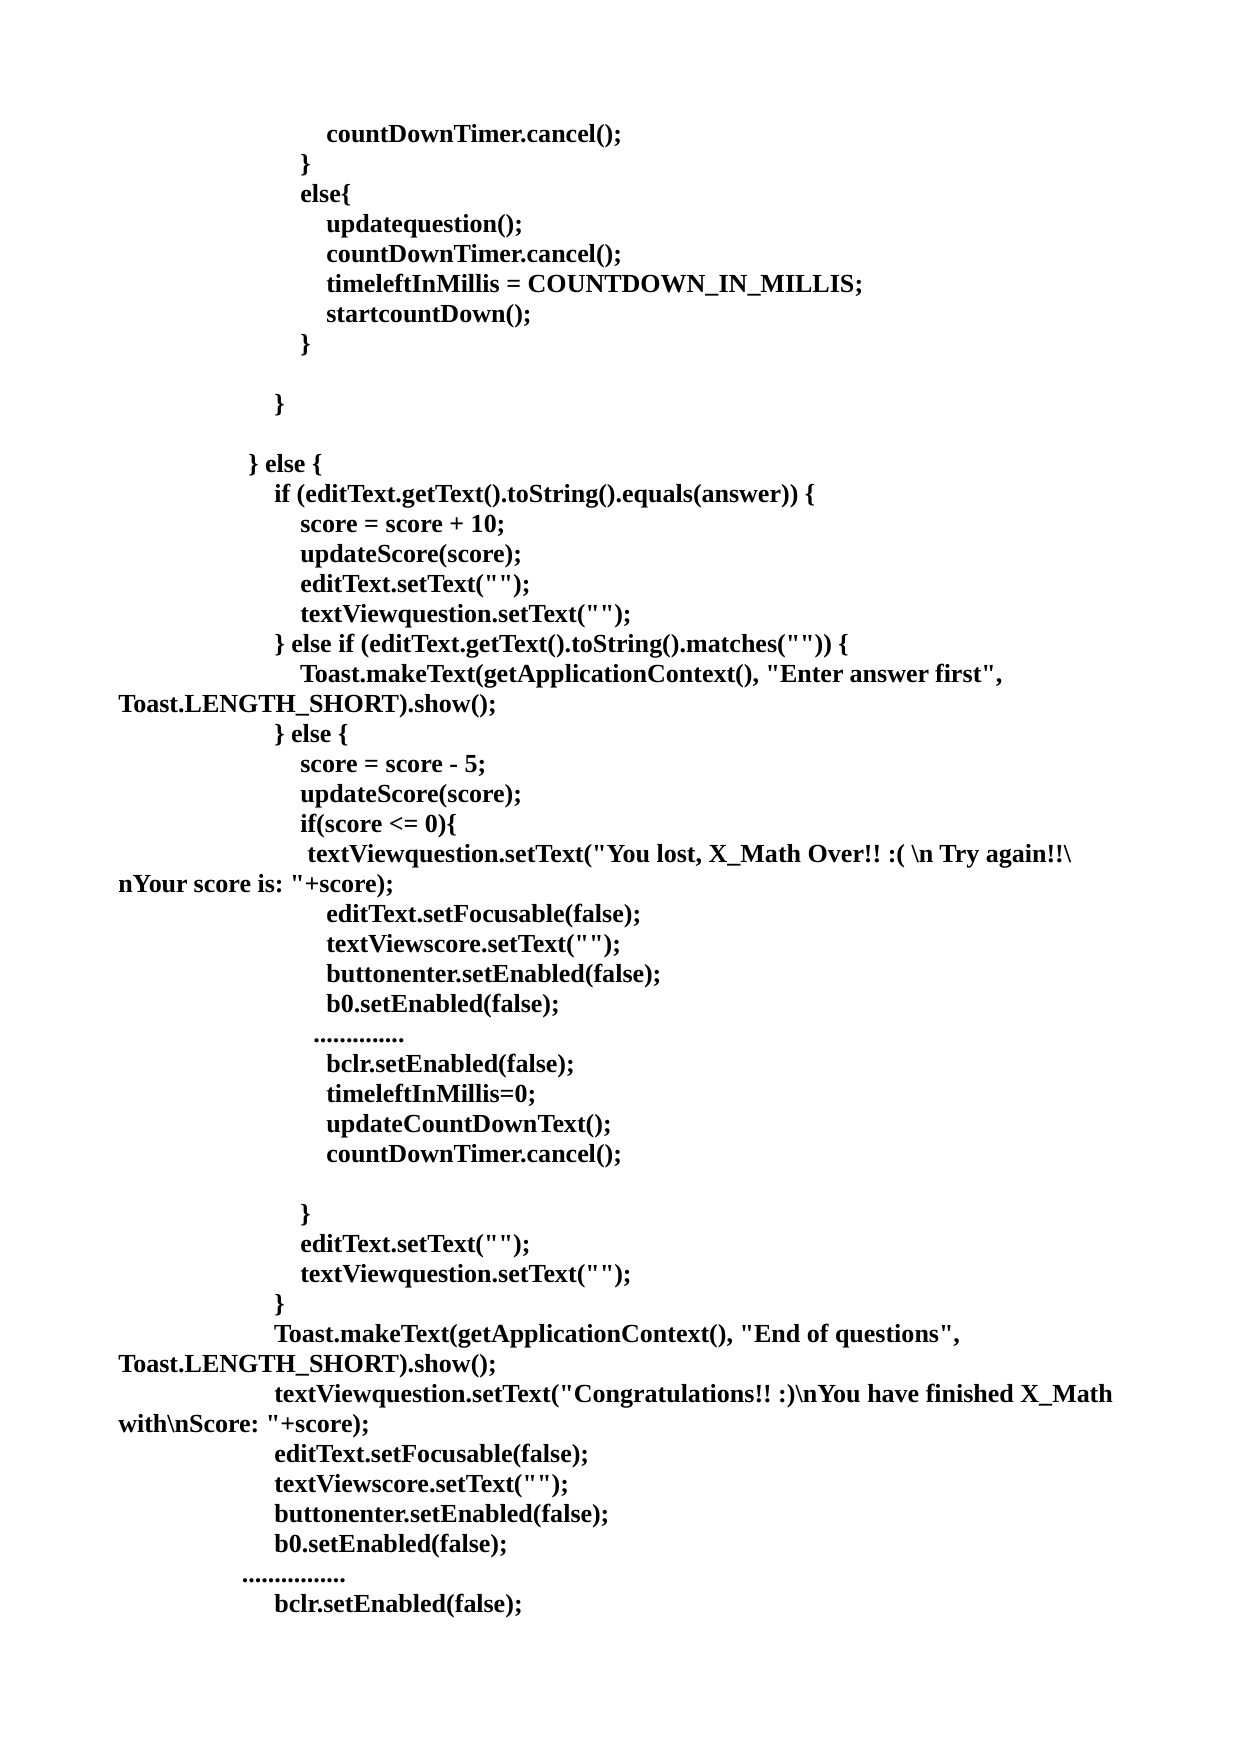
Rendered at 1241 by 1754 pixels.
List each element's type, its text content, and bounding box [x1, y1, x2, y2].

text updateCountDownText(); [118, 1108, 1122, 1138]
text textViewquestion.setText(""); [118, 1258, 1122, 1288]
text textViewquestion.setText(""); [118, 598, 1122, 628]
text } [118, 148, 1122, 178]
text timeleftInMillis = COUNTDOWN_IN_MILLIS; [118, 268, 1122, 298]
text editText.setText(""); [118, 568, 1122, 598]
text } else if (editText.getText().toString().matches("")) { [118, 628, 1122, 658]
text countDownTimer.cancel(); [118, 118, 1122, 148]
text Toast.makeText(getApplicationContext(), "Enter answer first", Toast.LENGTH_SHORT).show(); [118, 658, 1122, 718]
text countDownTimer.cancel(); [118, 1138, 1122, 1168]
text updatequestion(); [118, 208, 1122, 238]
text timeleftInMillis=0; [118, 1078, 1122, 1108]
text editText.setText(""); [118, 1228, 1122, 1258]
text textViewquestion.setText("Congratulations!! :)\nYou have finished X_Math with\nScore: "+score); [118, 1378, 1122, 1438]
text score = score - 5; [118, 748, 1122, 778]
text b0.setEnabled(false); [118, 1528, 1122, 1558]
text buttonenter.setEnabled(false); [118, 1498, 1122, 1528]
text textViewquestion.setText("You lost, X_Math Over!! :( \n Try again!!\nYour score is: "+score); [118, 838, 1122, 898]
text if(score <= 0){ [118, 808, 1122, 838]
text } [118, 1288, 1122, 1318]
text updateScore(score); [118, 538, 1122, 568]
text .............. [118, 1018, 1122, 1048]
text } [118, 388, 1122, 418]
text countDownTimer.cancel(); [118, 238, 1122, 268]
text bclr.setEnabled(false); [118, 1048, 1122, 1078]
text } else { [118, 718, 1122, 748]
text buttonenter.setEnabled(false); [118, 958, 1122, 988]
text score = score + 10; [118, 508, 1122, 538]
text textViewscore.setText(""); [118, 1468, 1122, 1498]
text } [118, 328, 1122, 358]
text editText.setFocusable(false); [118, 1438, 1122, 1468]
text editText.setFocusable(false); [118, 898, 1122, 928]
text b0.setEnabled(false); [118, 988, 1122, 1018]
text startcountDown(); [118, 298, 1122, 328]
text if (editText.getText().toString().equals(answer)) { [118, 478, 1122, 508]
text } else { [118, 448, 1122, 478]
text Toast.makeText(getApplicationContext(), "End of questions", Toast.LENGTH_SHORT).show(); [118, 1318, 1122, 1378]
text else{ [118, 178, 1122, 208]
text bclr.setEnabled(false); [118, 1588, 1122, 1618]
text } [118, 1198, 1122, 1228]
text updateScore(score); [118, 778, 1122, 808]
text ................ [118, 1558, 1122, 1588]
text textViewscore.setText(""); [118, 928, 1122, 958]
